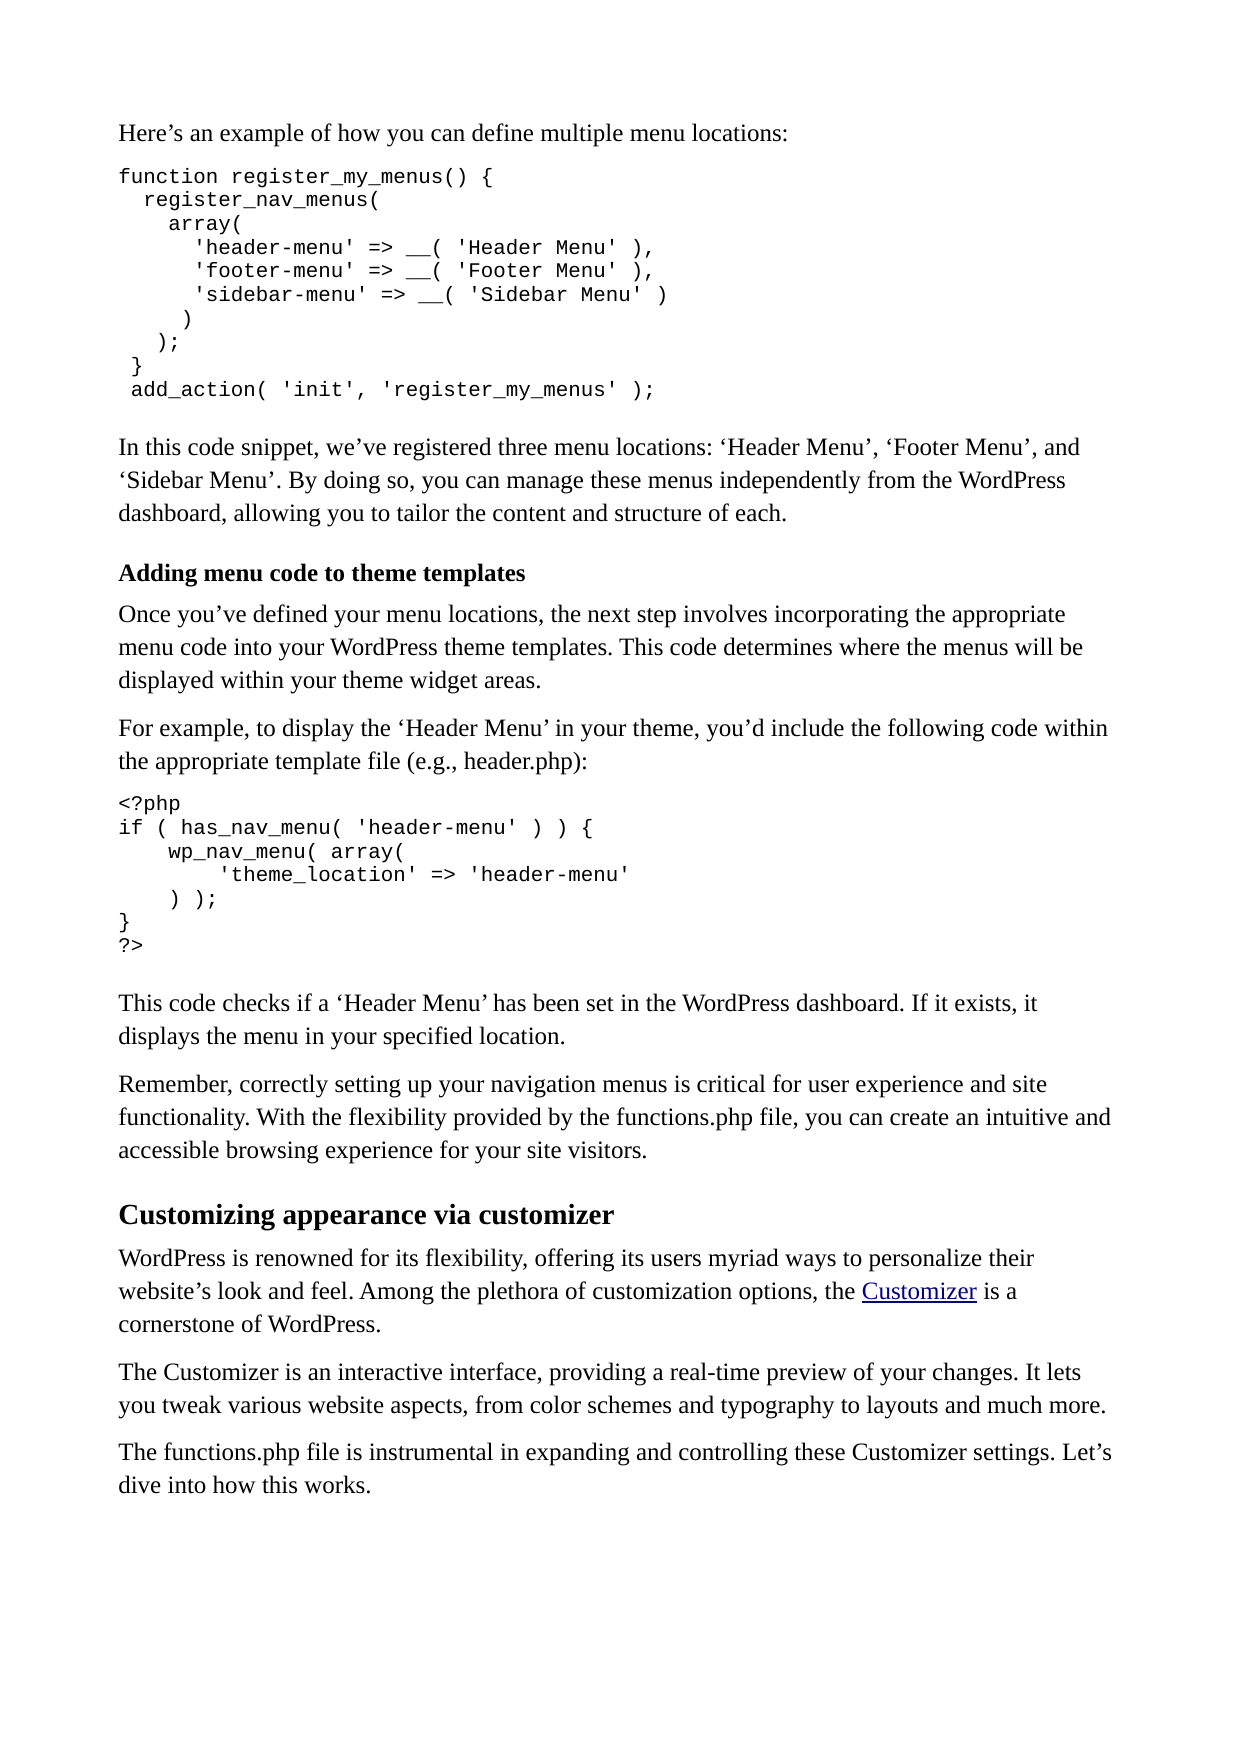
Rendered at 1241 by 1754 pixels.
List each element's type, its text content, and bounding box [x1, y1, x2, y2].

text } [118, 912, 1122, 935]
text The Customizer is an interactive interface, providing a real-time preview of your changes. It lets you tweak various website aspects, from color schemes and typography to layouts and much more. [118, 1357, 1122, 1419]
text function register_my_menus() { [118, 166, 1122, 189]
subtitle Adding menu code to theme templates [118, 558, 1122, 587]
subtitle Customizing appearance via customizer [118, 1197, 1122, 1231]
text register_nav_menus( [118, 189, 1122, 213]
text The functions.php file is instrumental in expanding and controlling these Customizer settings. Let’s dive into how this works. [118, 1437, 1122, 1499]
text 'header-menu' => __( 'Header Menu' ), [118, 237, 1122, 260]
text array( [118, 213, 1122, 237]
text Once you’ve defined your menu locations, the next step involves incorporating the appropriate menu code into your WordPress theme templates. This code determines where the menus will be displayed within your theme widget areas. [118, 599, 1122, 694]
text if ( has_nav_menu( 'header-menu' ) ) { [118, 817, 1122, 841]
text add_action( 'init', 'register_my_menus' ); [118, 378, 1122, 402]
text <?php [118, 793, 1122, 817]
text wp_nav_menu( array( [118, 841, 1122, 864]
text 'sidebar-menu' => __( 'Sidebar Menu' ) [118, 284, 1122, 308]
text This code checks if a ‘Header Menu’ has been set in the WordPress dashboard. If it exists, it displays the menu in your specified location. [118, 988, 1122, 1050]
text ) [118, 308, 1122, 331]
text In this code snippet, we’ve registered three menu locations: ‘Header Menu’, ‘Footer Menu’, and ‘Sidebar Menu’. By doing so, you can manage these menus independently from the WordPress dashboard, allowing you to tailor the content and structure of each. [118, 432, 1122, 526]
text 'footer-menu' => __( 'Footer Menu' ), [118, 260, 1122, 284]
text ?> [118, 935, 1122, 959]
text 'theme_location' => 'header-menu' [118, 864, 1122, 888]
text ) ); [118, 888, 1122, 912]
text WordPress is renowned for its flexibility, offering its users myriad ways to personalize their website’s look and feel. Among the plethora of customization options, the Customizer is a cornerstone of WordPress. [118, 1243, 1122, 1338]
text Remember, correctly setting up your navigation menus is critical for user experience and site functionality. With the flexibility provided by the functions.php file, you can create an intuitive and accessible browsing experience for your site visitors. [118, 1069, 1122, 1164]
text } [118, 355, 1122, 378]
text For example, to display the ‘Header Menu’ in your theme, you’d include the following code within the appropriate template file (e.g., header.php): [118, 713, 1122, 774]
text Here’s an example of how you can define multiple menu locations: [118, 118, 1122, 147]
text ); [118, 331, 1122, 355]
